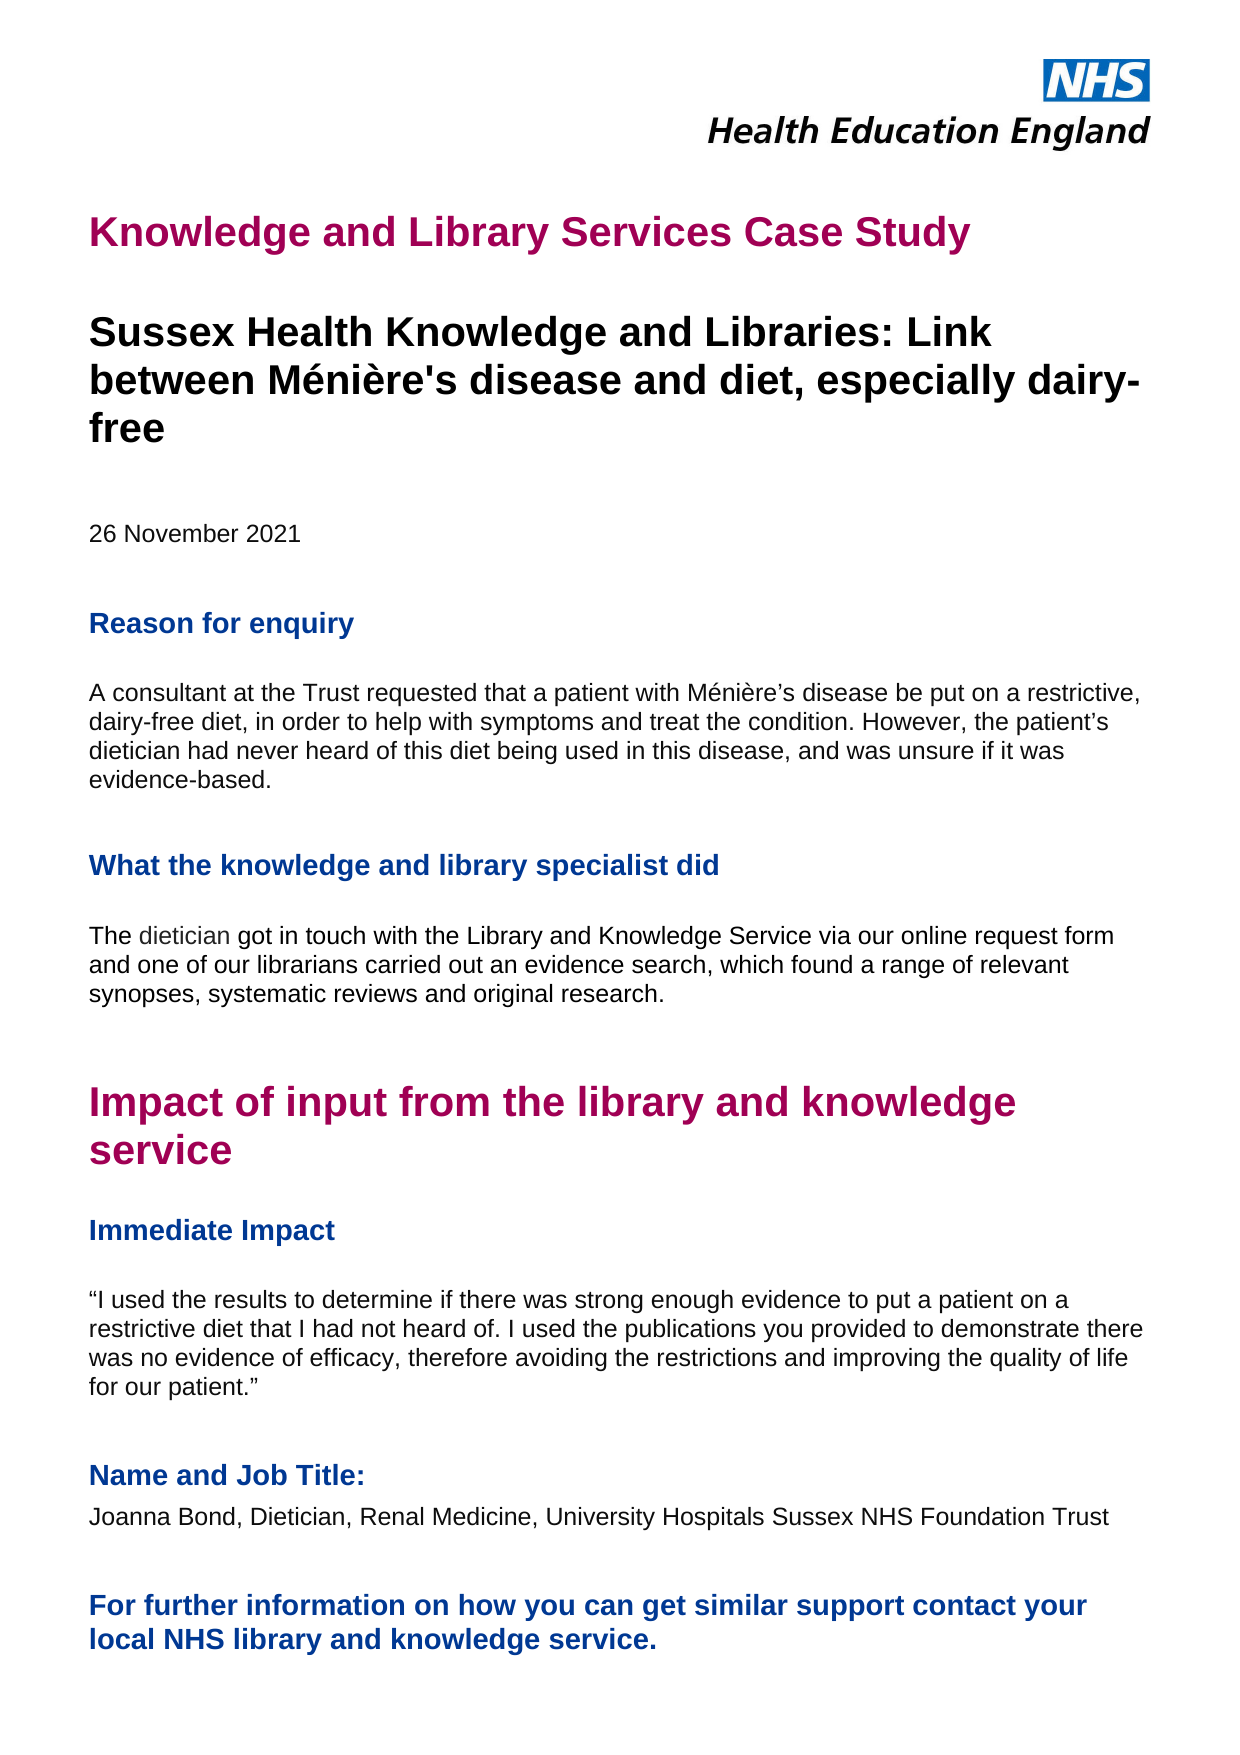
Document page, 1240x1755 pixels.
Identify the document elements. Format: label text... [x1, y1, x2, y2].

subtitle Knowledge and Library Services Case Study [89, 208, 1151, 256]
subtitle Sussex Health Knowledge and Libraries: Link between Ménière's disease and diet, especially dairy-free [89, 308, 1151, 451]
subtitle Immediate Impact [89, 1213, 1151, 1246]
text Joanna Bond, Dietician, Renal Medicine, University Hospitals Sussex NHS Foundation Trust [89, 1502, 1151, 1531]
subtitle Name and Job Title: [89, 1458, 1151, 1492]
text The dietician got in touch with the Library and Knowledge Service via our online request form and one of our librarians carried out an evidence search, which found a range of relevant synopses, systematic reviews and original research. [89, 921, 1151, 1007]
subtitle Reason for enquiry [89, 606, 1151, 639]
subtitle What the knowledge and library specialist did [89, 848, 1151, 882]
text 26 November 2021 [89, 519, 1151, 548]
text “I used the results to determine if there was strong enough evidence to put a patient on a restrictive diet that I had not heard of. I used the publications you provided to demonstrate there was no evidence of efficacy, therefore avoiding the restrictions and improving the quality of life for our patient.” [89, 1286, 1151, 1401]
subtitle Impact of input from the library and knowledge service [89, 1078, 1151, 1174]
subtitle For further information on how you can get similar support contact your local NHS library and knowledge service. [89, 1588, 1151, 1655]
text A consultant at the Trust requested that a patient with Ménière’s disease be put on a restrictive, dairy-free diet, in order to help with symptoms and treat the condition. However, the patient’s dietician had never heard of this diet being used in this disease, and was unsure if it was evidence-based. [89, 678, 1151, 793]
